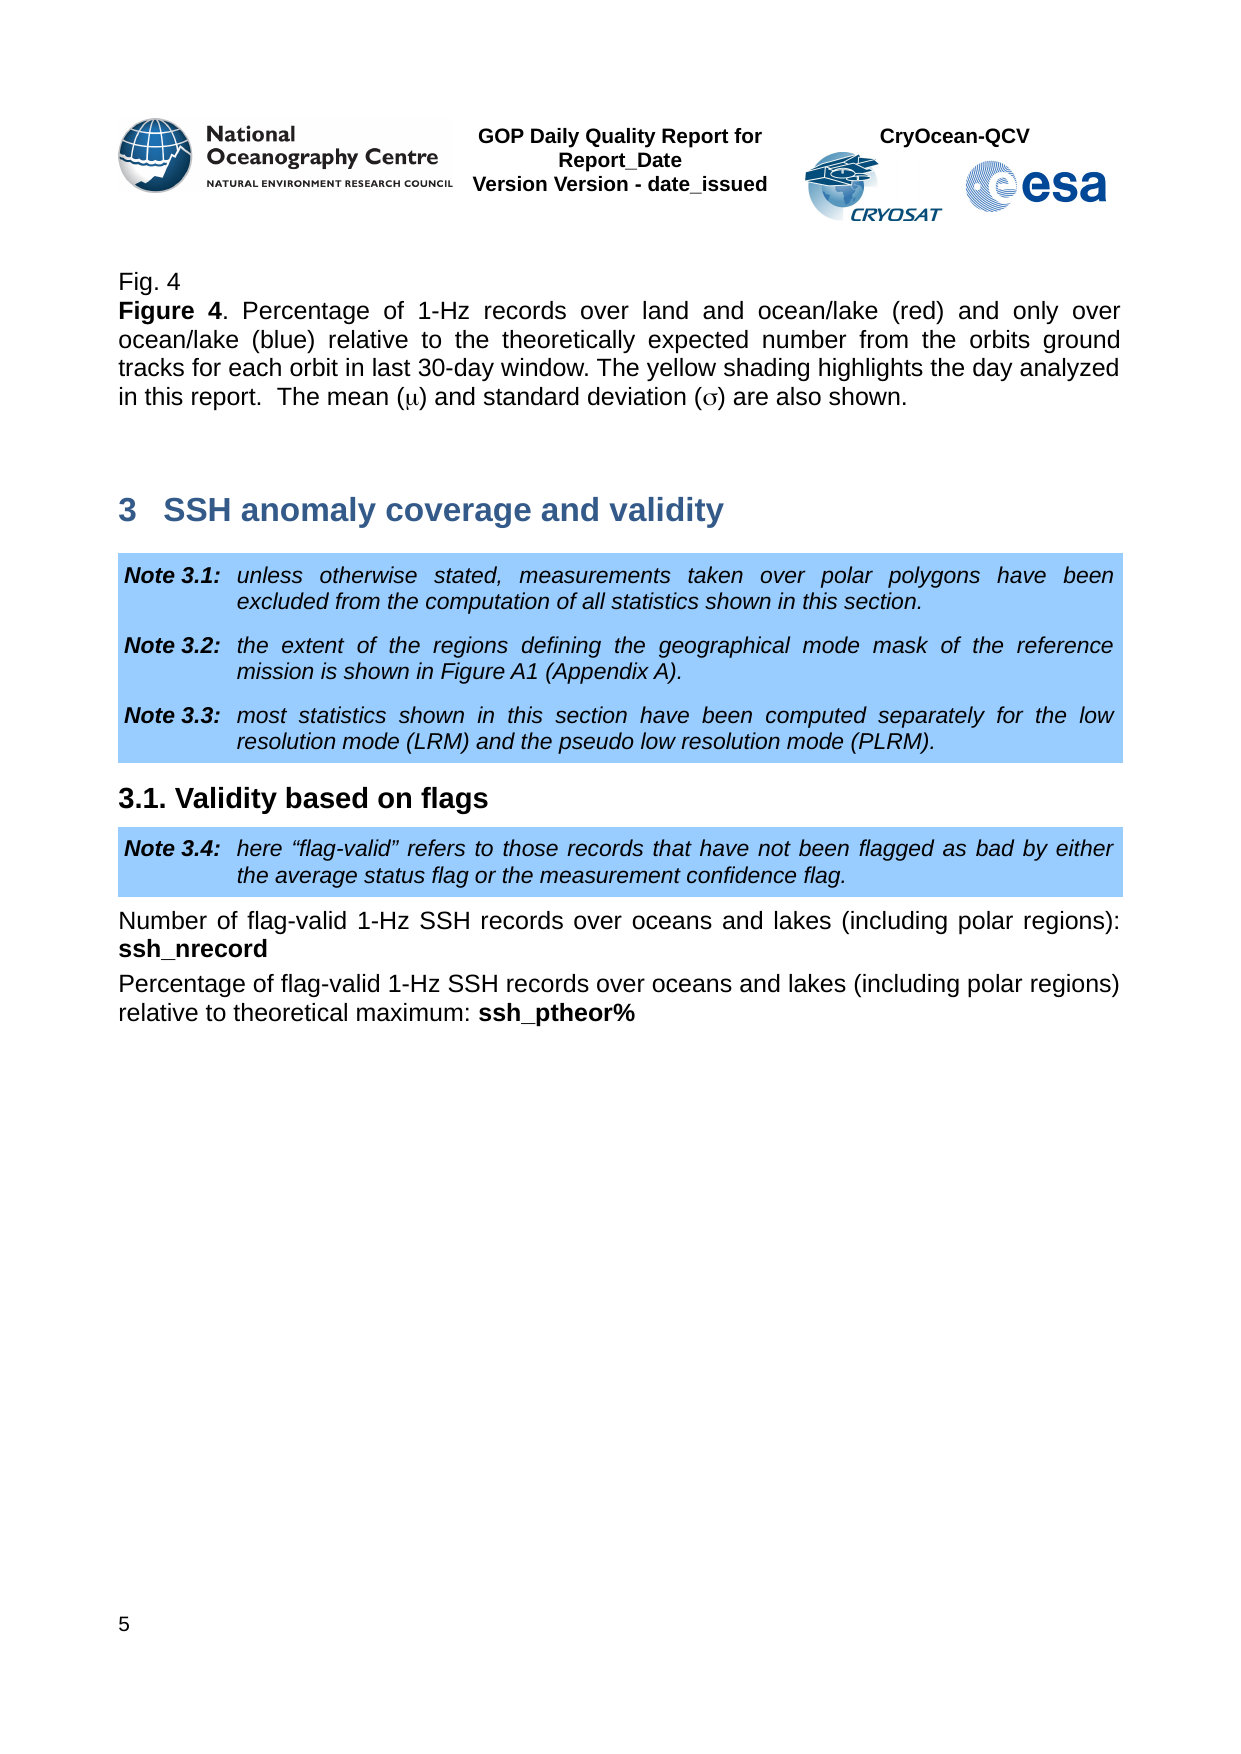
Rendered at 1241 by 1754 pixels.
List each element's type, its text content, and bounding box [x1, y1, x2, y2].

table_header unless otherwise stated, measurements taken over polar polygons have been excluded from the computation of all statistics shown in this section. [231, 553, 1123, 623]
table_header Note 3.4: [118, 827, 231, 897]
table_cell most statistics shown in this section have been computed separately for the low resolution mode (LRM) and the pseudo low resolution mode (PLRM). [231, 693, 1123, 763]
text Figure 4. Percentage of 1-Hz records over land and ocean/lake (red) and only over ocean/lake (blue) relative to the theoretically expected number from the orbits ground tracks for each orbit in last 30-day window. The yellow shading highlights the day analyzed in this report. The mean (μ) and standard deviation (σ) are also shown. [118, 296, 1122, 411]
text Percentage of flag-valid 1-Hz SSH records over oceans and lakes (including polar regions) relative to theoretical maximum: ssh_ptheor% [118, 969, 1122, 1027]
picture [804, 152, 943, 221]
subtitle SSH anomaly coverage and validity [118, 490, 1122, 528]
table_cell Note 3.3: [118, 693, 231, 763]
table_cell the extent of the regions defining the geographical mode mask of the reference mission is shown in Figure A1 (Appendix A). [231, 623, 1123, 693]
table_header here “flag-valid” refers to those records that have not been flagged as bad by either the average status flag or the measurement confidence flag. [231, 827, 1123, 897]
text 3.1. Validity based on flags [118, 781, 1122, 814]
picture [118, 118, 453, 193]
table_cell Note 3.2: [118, 623, 231, 693]
text Fig. 4 [118, 267, 1122, 296]
text Number of flag-valid 1-Hz SSH records over oceans and lakes (including polar regions): ssh_nrecord [118, 906, 1122, 963]
picture [965, 159, 1107, 212]
table_header Note 3.1: [118, 553, 231, 623]
